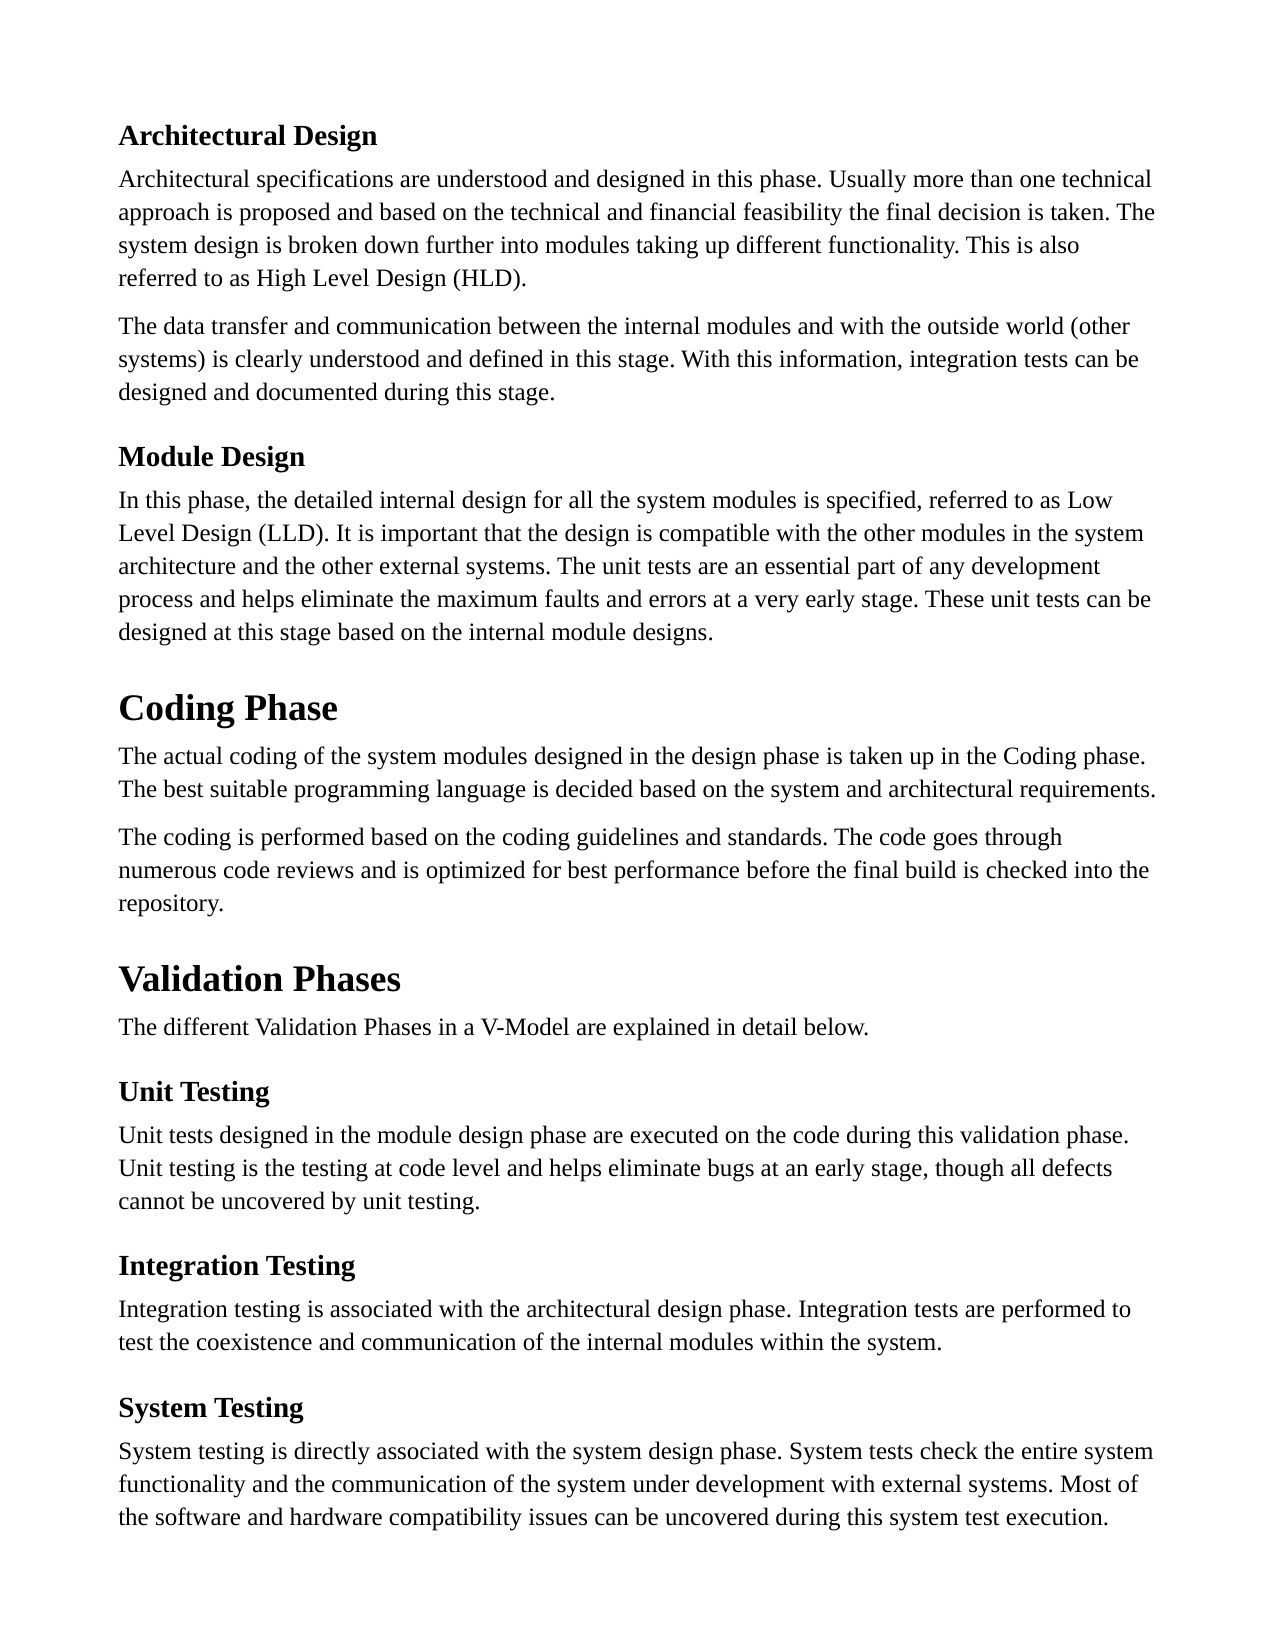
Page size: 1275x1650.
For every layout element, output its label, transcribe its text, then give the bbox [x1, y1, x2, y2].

subtitle Integration Testing [118, 1248, 1157, 1282]
text Architectural specifications are understood and designed in this phase. Usually more than one technical approach is proposed and based on the technical and financial feasibility the final decision is taken. The system design is broken down further into modules taking up different functionality. This is also referred to as High Level Design (HLD). [118, 164, 1157, 292]
text Integration testing is associated with the architectural design phase. Integration tests are performed to test the coexistence and communication of the internal modules within the system. [118, 1294, 1157, 1356]
text Unit tests designed in the module design phase are executed on the code during this validation phase. Unit testing is the testing at code level and helps eliminate bugs at an early stage, though all defects cannot be uncovered by unit testing. [118, 1120, 1157, 1215]
text The data transfer and communication between the internal modules and with the outside world (other systems) is clearly understood and defined in this stage. With this information, integration tests can be designed and documented during this stage. [118, 311, 1157, 406]
text The coding is performed based on the coding guidelines and standards. The code goes through numerous code reviews and is optimized for best performance before the final build is checked into the repository. [118, 822, 1157, 917]
subtitle Coding Phase [118, 686, 1157, 729]
subtitle Architectural Design [118, 118, 1157, 152]
subtitle Module Design [118, 439, 1157, 473]
subtitle System Testing [118, 1390, 1157, 1423]
text In this phase, the detailed internal design for all the system modules is specified, referred to as Low Level Design (LLD). It is important that the design is compatible with the other modules in the system architecture and the other external systems. The unit tests are an essential part of any development process and helps eliminate the maximum faults and errors at a very early stage. These unit tests can be designed at this stage based on the internal module designs. [118, 485, 1157, 646]
subtitle Unit Testing [118, 1074, 1157, 1108]
text System testing is directly associated with the system design phase. System tests check the entire system functionality and the communication of the system under development with external systems. Most of the software and hardware compatibility issues can be uncovered during this system test execution. [118, 1436, 1157, 1531]
text The actual coding of the system modules designed in the design phase is taken up in the Coding phase. The best suitable programming language is decided based on the system and architectural requirements. [118, 741, 1157, 803]
text The different Validation Phases in a V-Model are explained in detail below. [118, 1012, 1157, 1041]
subtitle Validation Phases [118, 956, 1157, 999]
